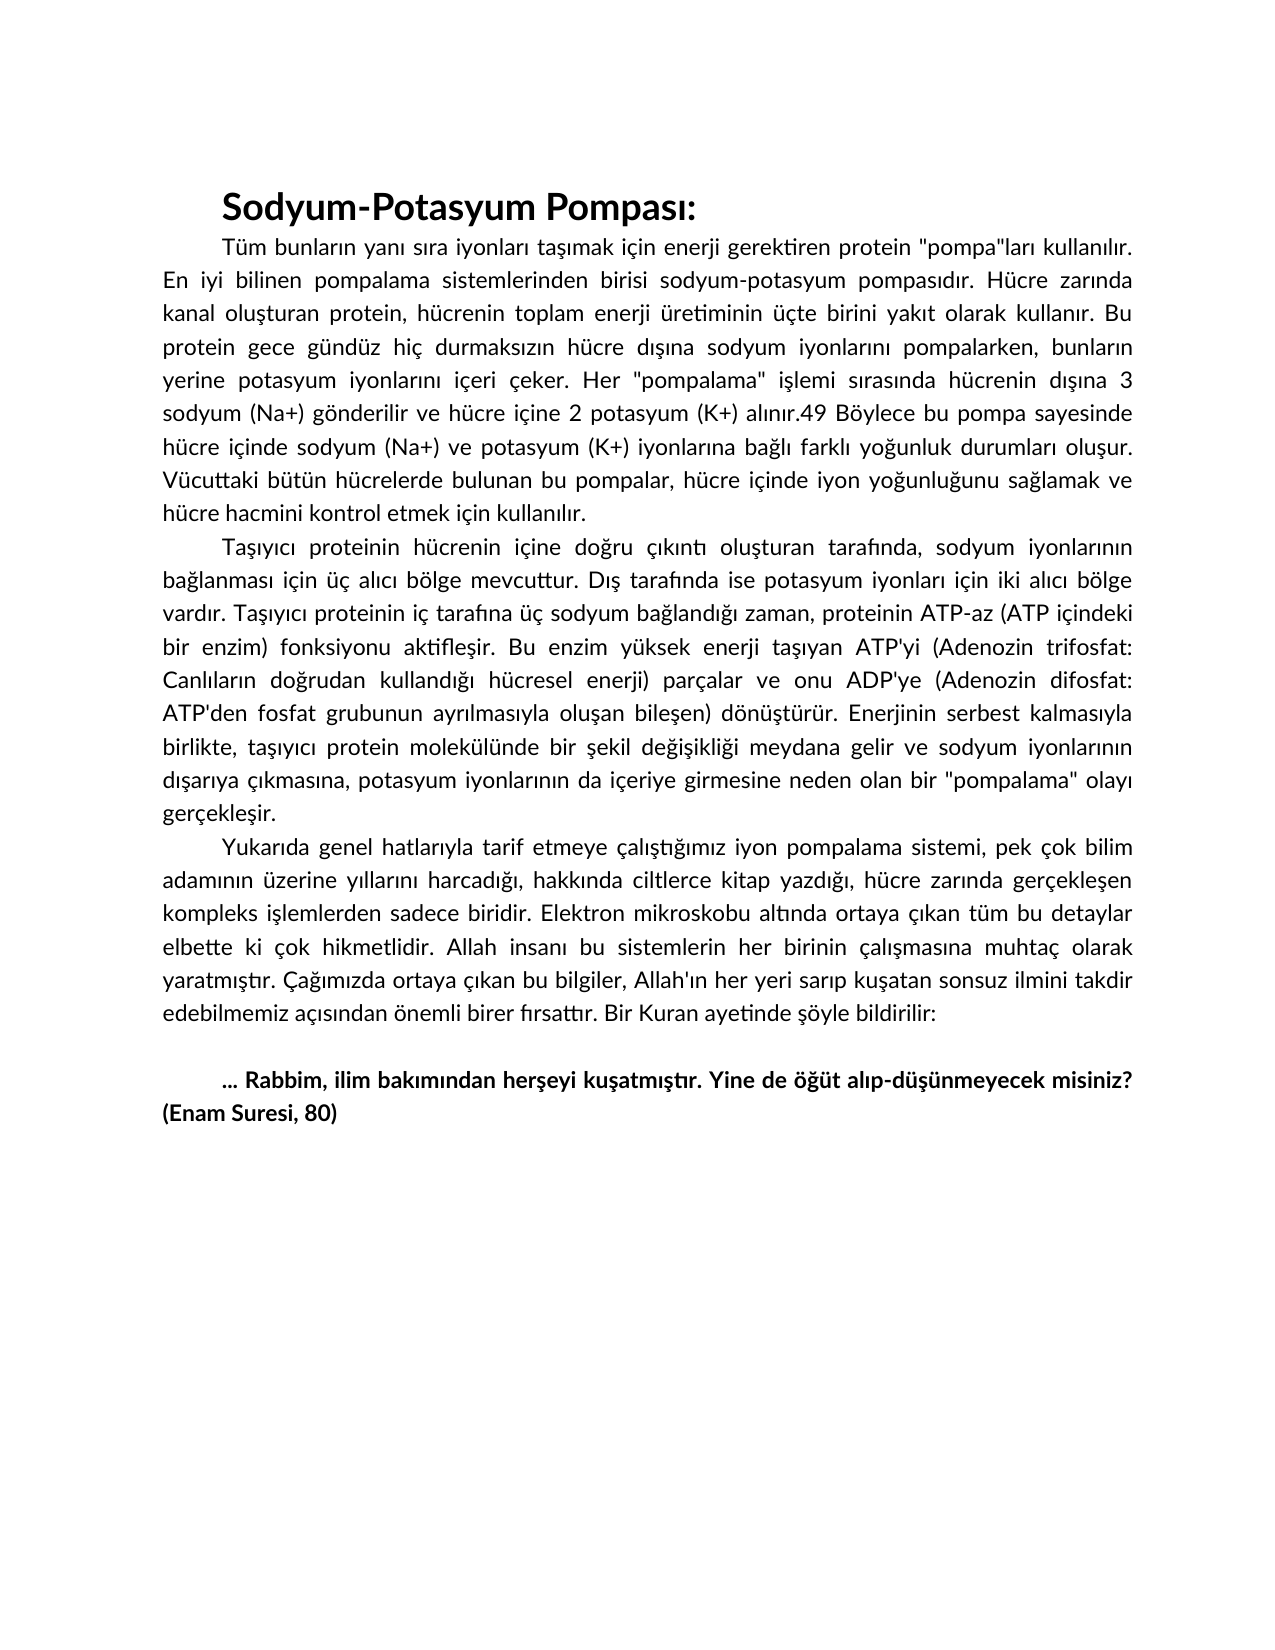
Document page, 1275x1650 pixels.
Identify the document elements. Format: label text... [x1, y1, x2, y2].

text ... Rabbim, ilim bakımından herşeyi kuşatmıştır. Yine de öğüt alıp-düşünmeyecek misiniz? (Enam Suresi, 80) [162, 1062, 1134, 1128]
subtitle Sodyum-Potasyum Pompası: [162, 183, 1134, 228]
text Yukarıda genel hatlarıyla tarif etmeye çalıştığımız iyon pompalama sistemi, pek çok bilim adamının üzerine yıllarını harcadığı, hakkında ciltlerce kitap yazdığı, hücre zarında gerçekleşen kompleks işlemlerden sadece biridir. Elektron mikroskobu altında ortaya çıkan tüm bu detaylar elbette ki çok hikmetlidir. Allah insanı bu sistemlerin her birinin çalışmasına muhtaç olarak yaratmıştır. Çağımızda ortaya çıkan bu bilgiler, Allah'ın her yeri sarıp kuşatan sonsuz ilmini takdir edebilmemiz açısından önemli birer fırsattır. Bir Kuran ayetinde şöyle bildirilir: [162, 828, 1134, 1028]
text Taşıyıcı proteinin hücrenin içine doğru çıkıntı oluşturan tarafında, sodyum iyonlarının bağlanması için üç alıcı bölge mevcuttur. Dış tarafında ise potasyum iyonları için iki alıcı bölge vardır. Taşıyıcı proteinin iç tarafına üç sodyum bağlandığı zaman, proteinin ATP-az (ATP içindeki bir enzim) fonksiyonu aktifleşir. Bu enzim yüksek enerji taşıyan ATP'yi (Adenozin trifosfat: Canlıların doğrudan kullandığı hücresel enerji) parçalar ve onu ADP'ye (Adenozin difosfat: ATP'den fosfat grubunun ayrılmasıyla oluşan bileşen) dönüştürür. Enerjinin serbest kalmasıyla birlikte, taşıyıcı protein molekülünde bir şekil değişikliği meydana gelir ve sodyum iyonlarının dışarıya çıkmasına, potasyum iyonlarının da içeriye girmesine neden olan bir "pompalama" olayı gerçekleşir. [162, 528, 1134, 828]
text Tüm bunların yanı sıra iyonları taşımak için enerji gerektiren protein "pompa"ları kullanılır. En iyi bilinen pompalama sistemlerinden birisi sodyum-potasyum pompasıdır. Hücre zarında kanal oluşturan protein, hücrenin toplam enerji üretiminin üçte birini yakıt olarak kullanır. Bu protein gece gündüz hiç durmaksızın hücre dışına sodyum iyonlarını pompalarken, bunların yerine potasyum iyonlarını içeri çeker. Her "pompalama" işlemi sırasında hücrenin dışına 3 sodyum (Na+) gönderilir ve hücre içine 2 potasyum (K+) alınır.49 Böylece bu pompa sayesinde hücre içinde sodyum (Na+) ve potasyum (K+) iyonlarına bağlı farklı yoğunluk durumları oluşur. Vücuttaki bütün hücrelerde bulunan bu pompalar, hücre içinde iyon yoğunluğunu sağlamak ve hücre hacmini kontrol etmek için kullanılır. [162, 228, 1134, 528]
